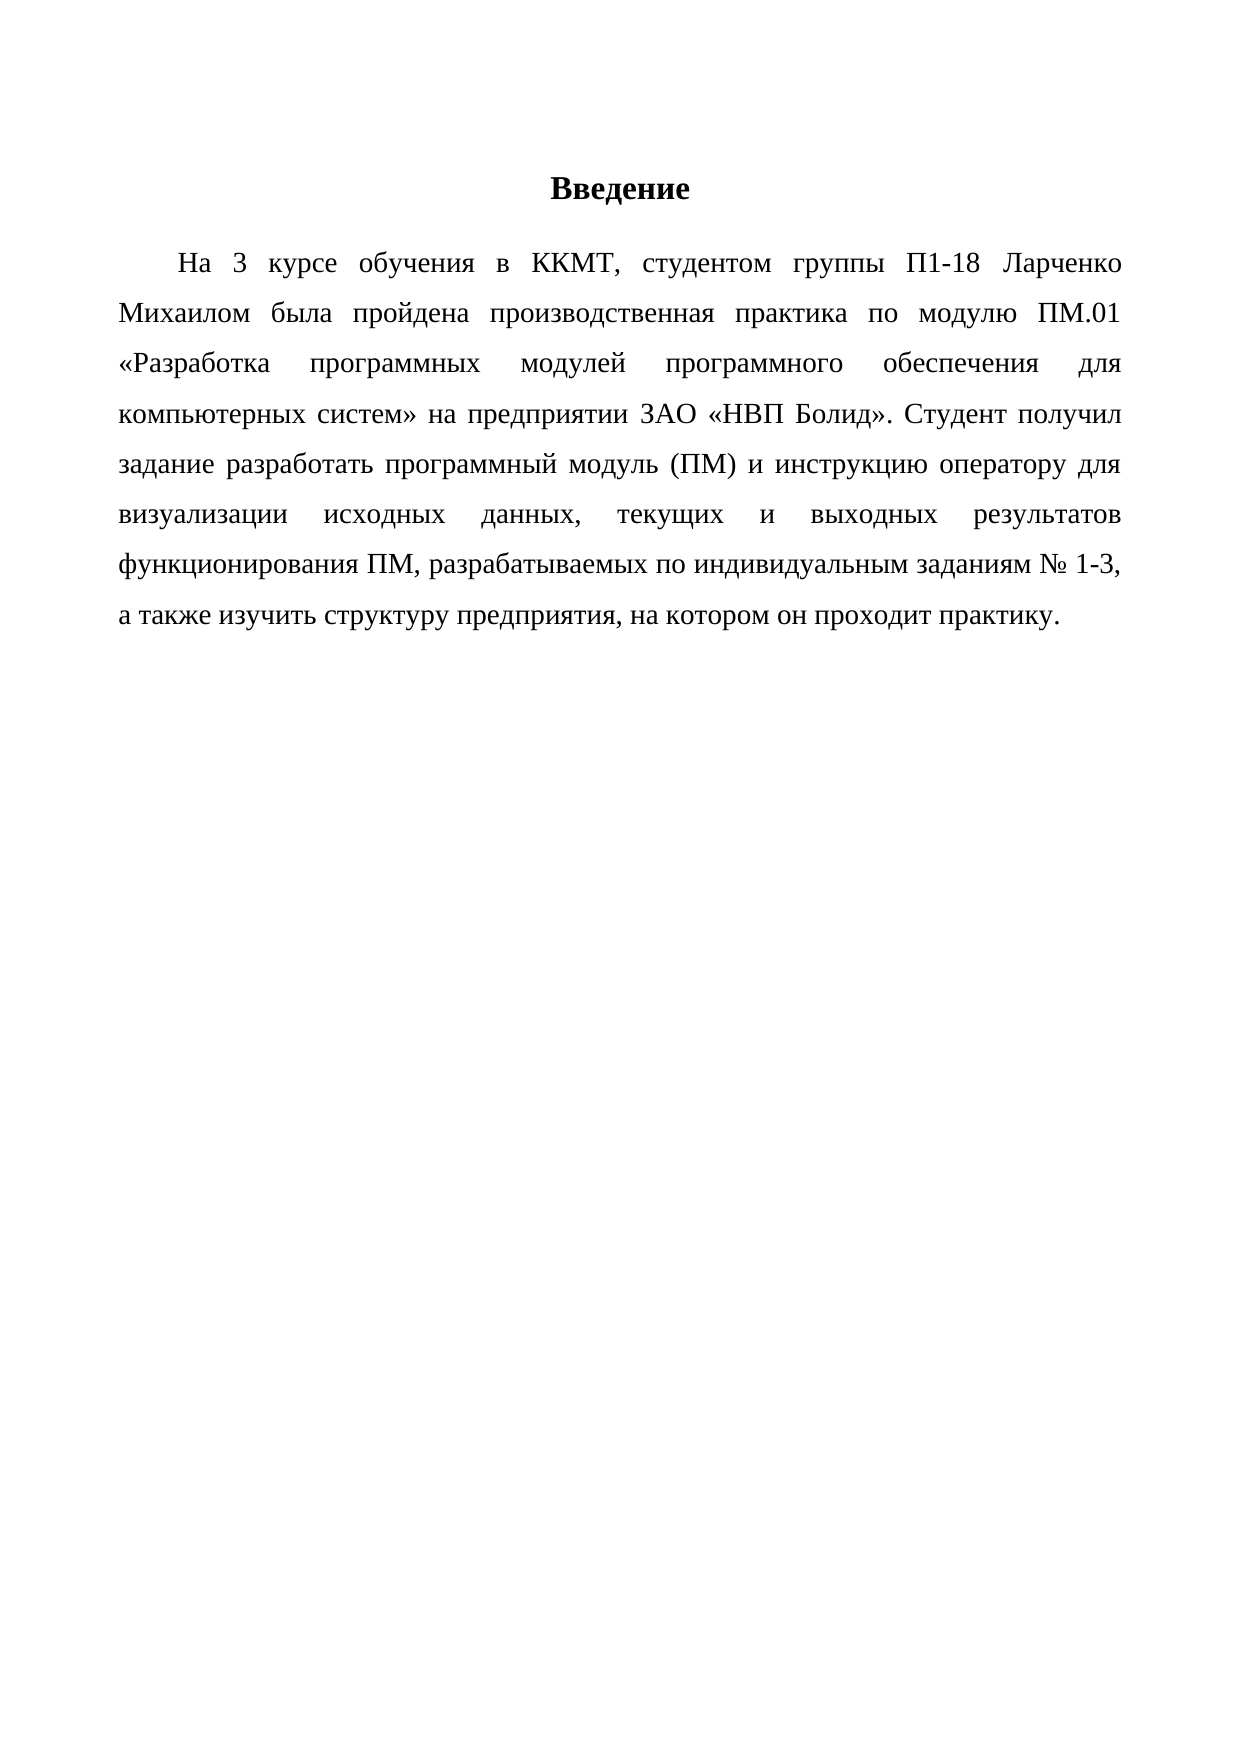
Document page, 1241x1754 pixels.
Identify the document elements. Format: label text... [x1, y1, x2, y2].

text Введение [118, 168, 1122, 206]
text На 3 курсе обучения в ККМТ, студентом группы П1-18 Ларченко Михаилом была пройдена производственная практика по модулю ПМ.01 «Разработка программных модулей программного обеспечения для компьютерных систем» на предприятии ЗАО «НВП Болид». Студент получил задание разработать программный модуль (ПМ) и инструкцию оператору для визуализации исходных данных, текущих и выходных результатов функционирования ПМ, разрабатываемых по индивидуальным заданиям № 1-3, а также изучить структуру предприятия, на котором он проходит практику. [118, 245, 1122, 631]
